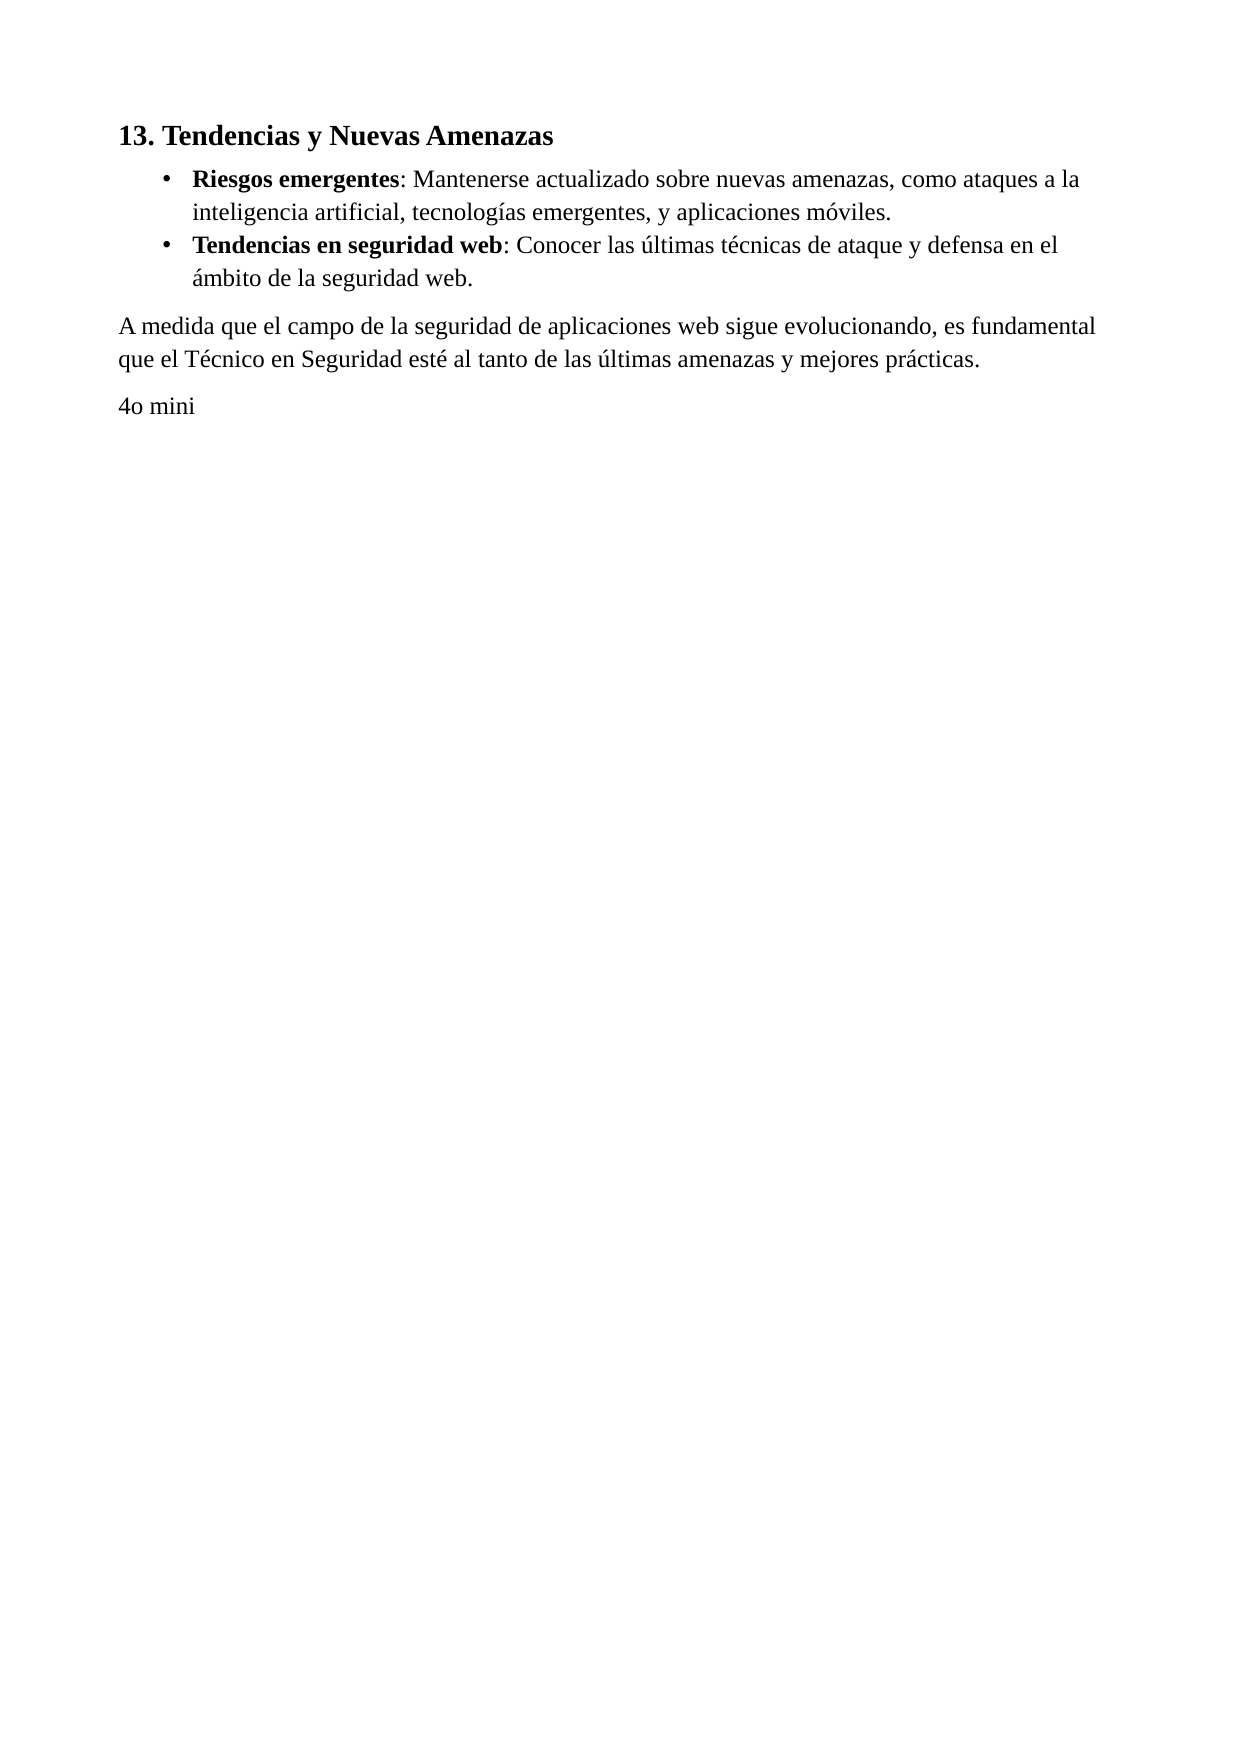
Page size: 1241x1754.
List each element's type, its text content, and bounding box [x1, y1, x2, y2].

text 4o mini [118, 391, 1122, 420]
list Riesgos emergentes: Mantenerse actualizado sobre nuevas amenazas, como ataques a la inteligencia artificial, tecnologías emergentes, y aplicaciones móviles. [162, 164, 1122, 226]
list Tendencias en seguridad web: Conocer las últimas técnicas de ataque y defensa en el ámbito de la seguridad web. [162, 230, 1122, 292]
subtitle 13. Tendencias y Nuevas Amenazas [118, 118, 1122, 152]
text A medida que el campo de la seguridad de aplicaciones web sigue evolucionando, es fundamental que el Técnico en Seguridad esté al tanto de las últimas amenazas y mejores prácticas. [118, 311, 1122, 373]
